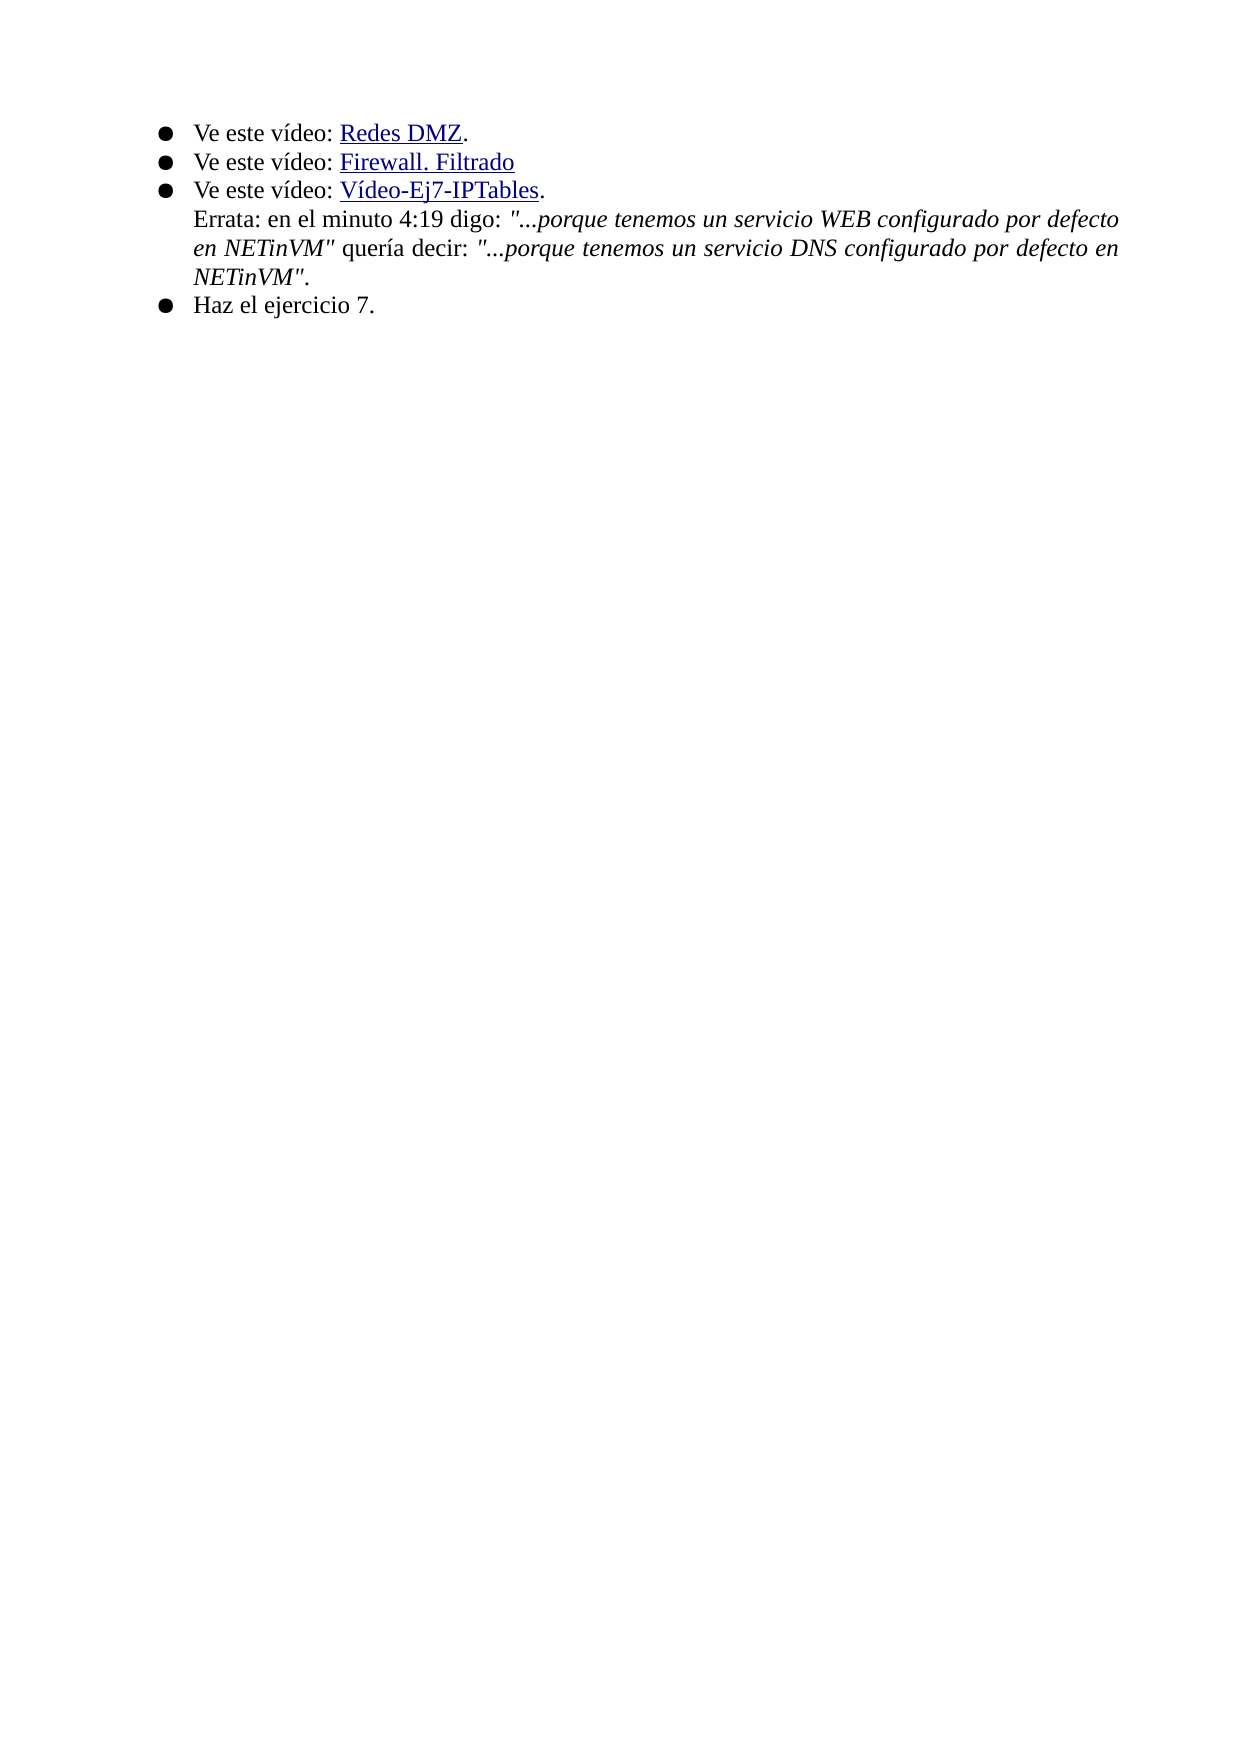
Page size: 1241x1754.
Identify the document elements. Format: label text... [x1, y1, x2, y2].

list Ve este vídeo: Redes DMZ. [156, 118, 1122, 147]
list Haz el ejercicio 7. [156, 291, 1122, 319]
list Errata: en el minuto 4:19 digo: "...porque tenemos un servicio WEB configurado por defecto en NETinVM" quería decir: "...porque tenemos un servicio DNS configurado por defecto en NETinVM". [156, 204, 1122, 291]
list Ve este vídeo: Vídeo-Ej7-IPTables. [156, 176, 1122, 204]
list Ve este vídeo: Firewall. Filtrado [156, 147, 1122, 176]
